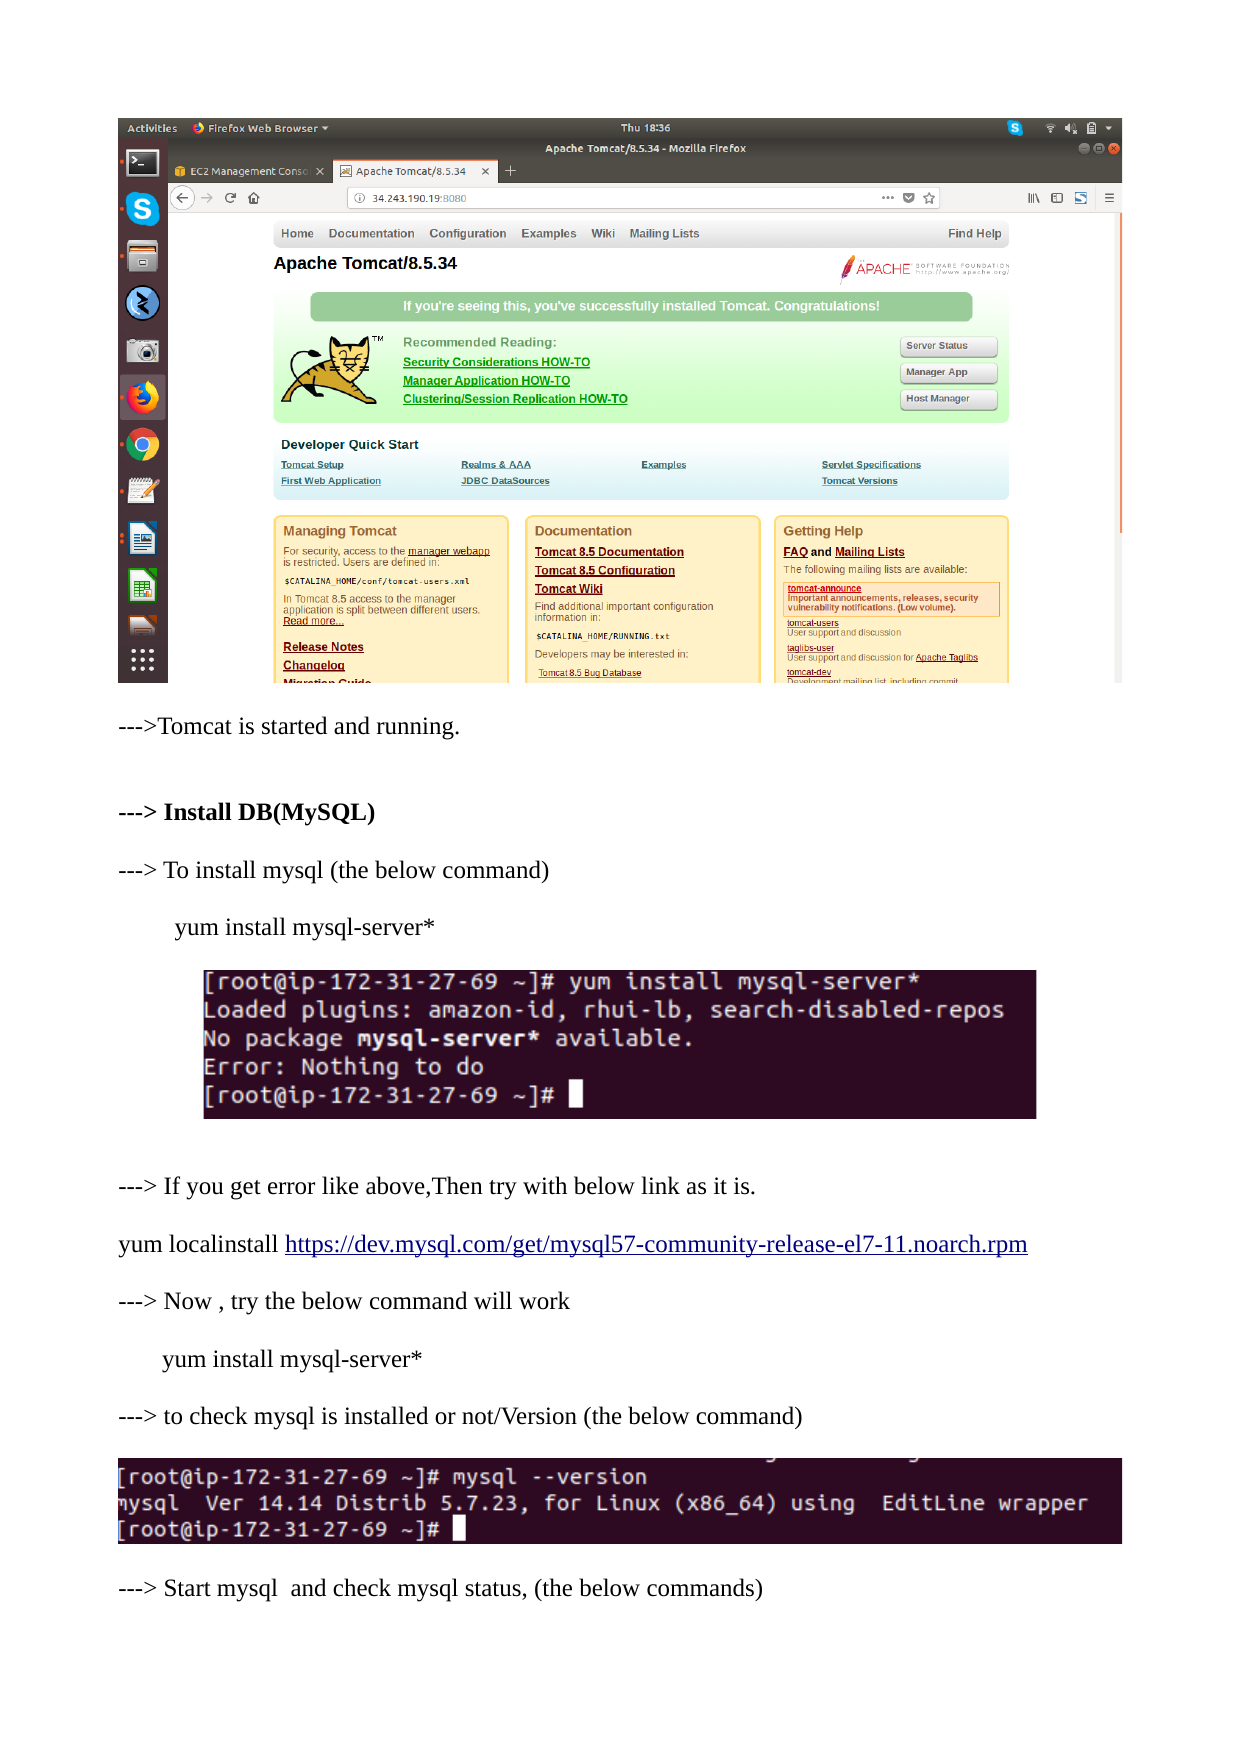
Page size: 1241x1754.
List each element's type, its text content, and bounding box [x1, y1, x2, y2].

text ---> to check mysql is installed or not/Version (the below command) [118, 1401, 1122, 1430]
picture [118, 1458, 1123, 1544]
text ---> Now , try the below command will work [118, 1286, 1122, 1315]
picture [118, 118, 1123, 683]
text yum install mysql-server* [118, 912, 1122, 941]
text yum install mysql-server* [118, 1344, 1122, 1372]
text ---> To install mysql (the below command) [118, 855, 1122, 884]
text ---> If you get error like above,Then try with below link as it is. [118, 1171, 1122, 1200]
text ---> Start mysql and check mysql status, (the below commands) [118, 1573, 1122, 1601]
text yum localinstall https://dev.mysql.com/get/mysql57-community-release-el7-11.noarch.rpm [118, 1229, 1122, 1257]
picture [203, 970, 1037, 1119]
text ---> Install DB(MySQL) [118, 797, 1122, 826]
text --->Tomcat is started and running. [118, 711, 1122, 740]
